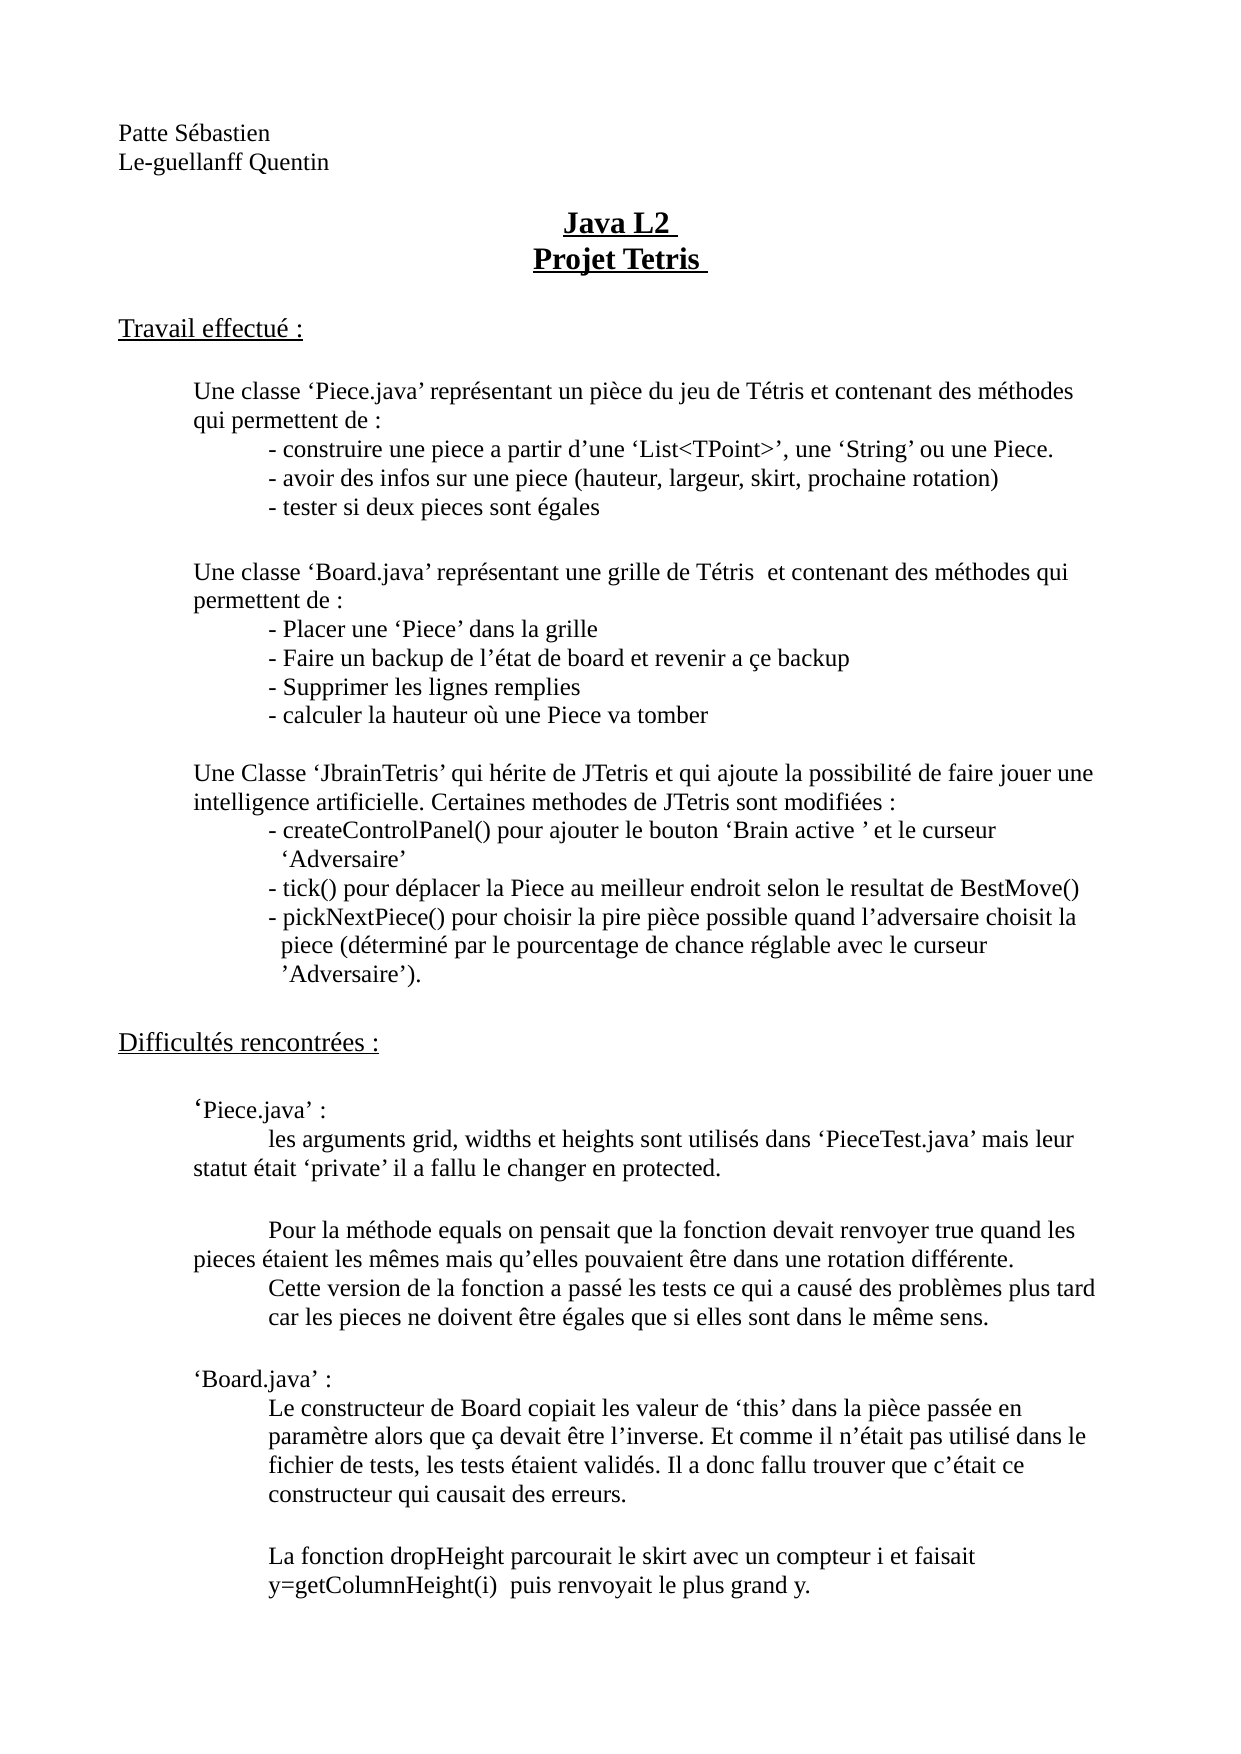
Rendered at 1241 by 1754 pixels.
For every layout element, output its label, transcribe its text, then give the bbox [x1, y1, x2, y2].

text Java L2 [118, 204, 1122, 240]
text Cette version de la fonction a passé les tests ce qui a causé des problèmes plus tard car les pieces ne doivent être égales que si elles sont dans le même sens. [118, 1273, 1122, 1330]
text Le-guellanff Quentin [118, 147, 1122, 176]
text - pickNextPiece() pour choisir la pire pièce possible quand l’adversaire choisit la piece (déterminé par le pourcentage de chance réglable avec le curseur ’Adversaire’). [118, 902, 1122, 988]
text - calculer la hauteur où une Piece va tomber [118, 700, 1122, 729]
text - Placer une ‘Piece’ dans la grille [118, 614, 1122, 643]
text - tester si deux pieces sont égales [118, 492, 1122, 521]
text Une classe ‘Board.java’ représentant une grille de Tétris et contenant des méthodes qui permettent de : [118, 557, 1122, 614]
text Une Classe ‘JbrainTetris’ qui hérite de JTetris et qui ajoute la possibilité de faire jouer une intelligence artificielle. Certaines methodes de JTetris sont modifiées : [118, 758, 1122, 815]
text Travail effectué : [118, 312, 1122, 343]
text ‘Board.java’ : [118, 1364, 1122, 1393]
text - construire une piece a partir d’une ‘List<TPoint>’, une ‘String’ ou une Piece. [118, 434, 1122, 463]
text les arguments grid, widths et heights sont utilisés dans ‘PieceTest.java’ mais leur statut était ‘private’ il a fallu le changer en protected. [118, 1124, 1122, 1182]
text - avoir des infos sur une piece (hauteur, largeur, skirt, prochaine rotation) [118, 463, 1122, 492]
text La fonction dropHeight parcourait le skirt avec un compteur i et faisait y=getColumnHeight(i) puis renvoyait le plus grand y. [118, 1541, 1122, 1599]
text - Supprimer les lignes remplies [118, 672, 1122, 700]
text Une classe ‘Piece.java’ représentant un pièce du jeu de Tétris et contenant des méthodes qui permettent de : [118, 374, 1122, 434]
text Patte Sébastien [118, 118, 1122, 147]
text - tick() pour déplacer la Piece au meilleur endroit selon le resultat de BestMove() [118, 873, 1122, 902]
text ‘Piece.java’ : [118, 1091, 1122, 1124]
text Difficultés rencontrées : [118, 1024, 1122, 1057]
text - createControlPanel() pour ajouter le bouton ‘Brain active ’ et le curseur ‘Adversaire’ [118, 815, 1122, 873]
text - Faire un backup de l’état de board et revenir a çe backup [118, 643, 1122, 672]
text Pour la méthode equals on pensait que la fonction devait renvoyer true quand les pieces étaient les mêmes mais qu’elles pouvaient être dans une rotation différente. [118, 1215, 1122, 1273]
text Projet Tetris [118, 240, 1122, 276]
text Le constructeur de Board copiait les valeur de ‘this’ dans la pièce passée en paramètre alors que ça devait être l’inverse. Et comme il n’était pas utilisé dans le fichier de tests, les tests étaient validés. Il a donc fallu trouver que c’était ce constructeur qui causait des erreurs. [118, 1393, 1122, 1508]
